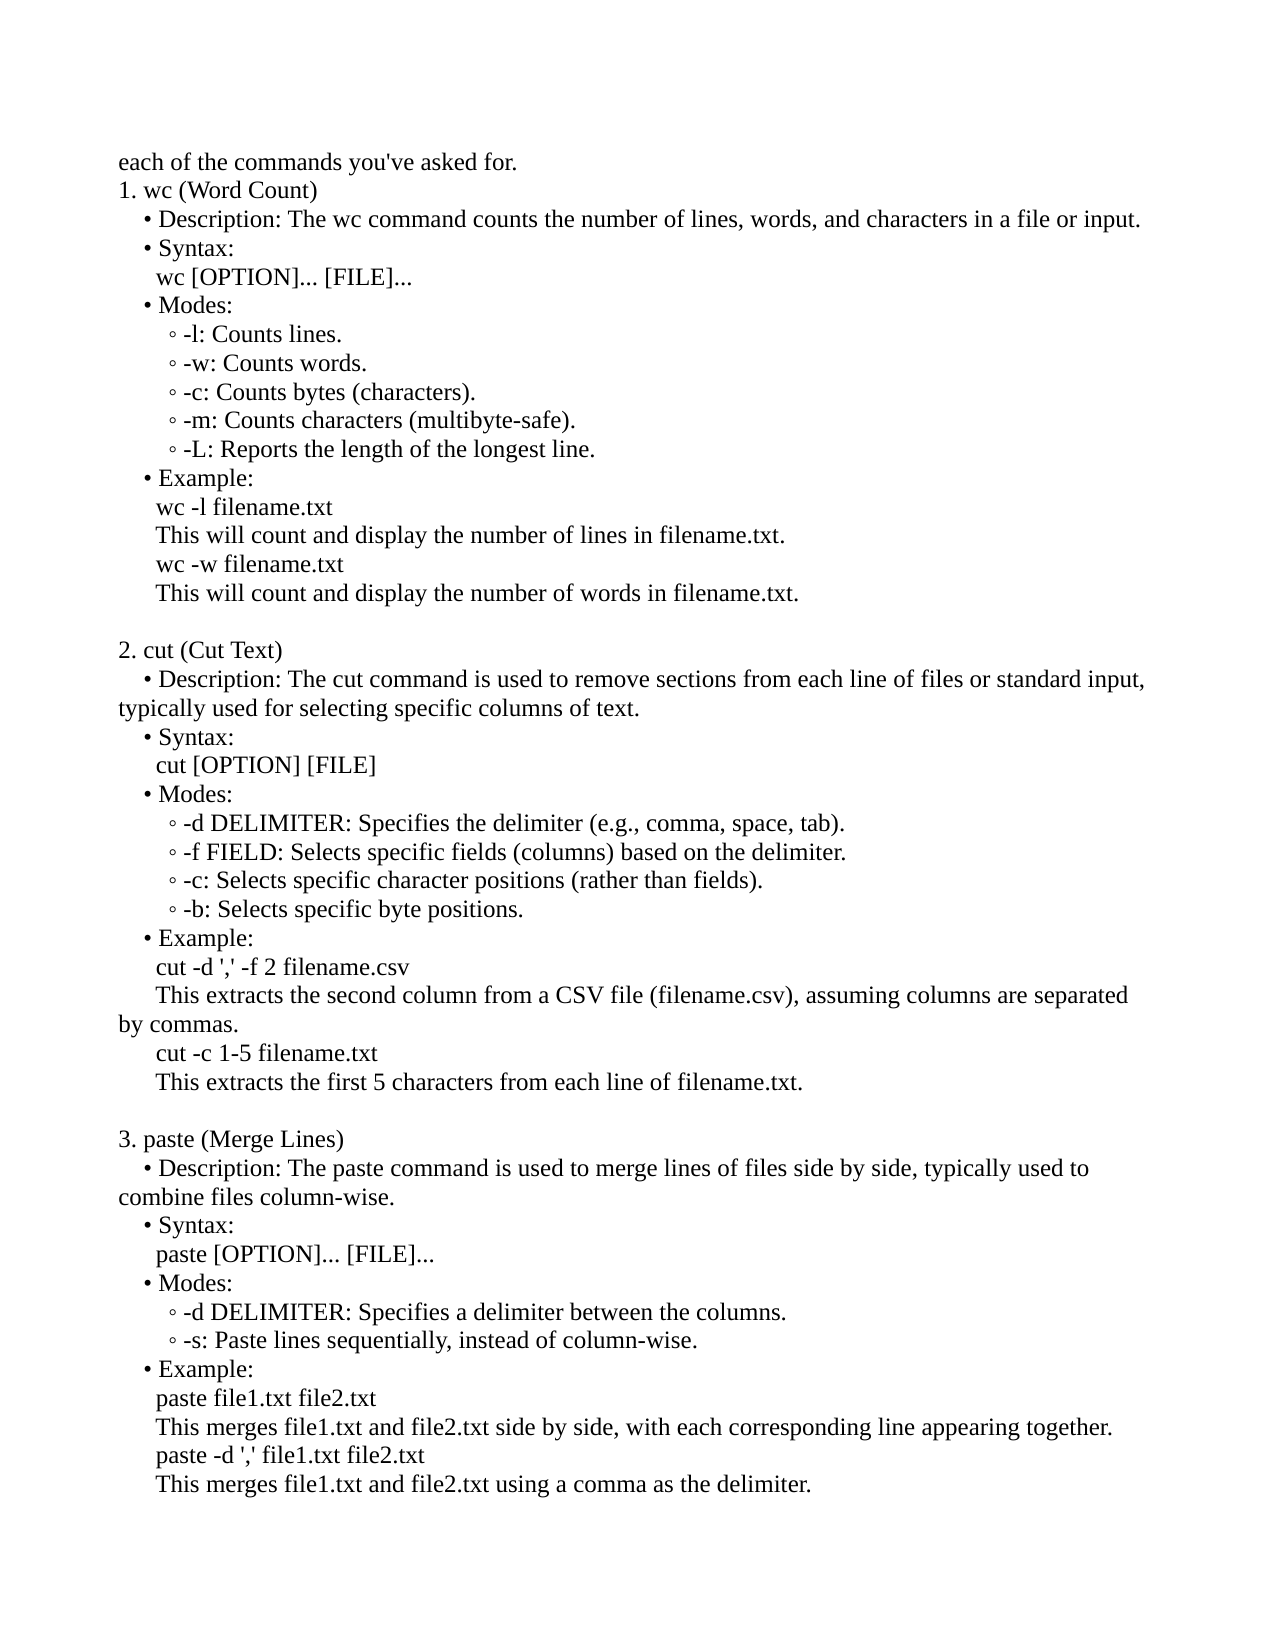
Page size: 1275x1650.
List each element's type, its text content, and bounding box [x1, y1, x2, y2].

text cut -c 1-5 filename.txt [118, 1038, 1157, 1067]
text ◦ -m: Counts characters (multibyte-safe). [118, 406, 1157, 434]
text • Modes: [118, 779, 1157, 808]
text wc [OPTION]... [FILE]... [118, 262, 1157, 291]
text paste -d ',' file1.txt file2.txt [118, 1441, 1157, 1469]
text ◦ -l: Counts lines. [118, 319, 1157, 348]
text ◦ -s: Paste lines sequentially, instead of column-wise. [118, 1326, 1157, 1354]
text • Modes: [118, 291, 1157, 319]
text ◦ -L: Reports the length of the longest line. [118, 434, 1157, 463]
text ◦ -c: Counts bytes (characters). [118, 377, 1157, 406]
text This merges file1.txt and file2.txt using a comma as the delimiter. [118, 1469, 1157, 1498]
text ◦ -c: Selects specific character positions (rather than fields). [118, 866, 1157, 894]
text This will count and display the number of lines in filename.txt. [118, 521, 1157, 549]
text This extracts the second column from a CSV file (filename.csv), assuming columns are separated by commas. [118, 981, 1157, 1038]
text • Example: [118, 463, 1157, 492]
text cut -d ',' -f 2 filename.csv [118, 952, 1157, 981]
text 3. paste (Merge Lines) [118, 1124, 1157, 1153]
text each of the commands you've asked for. [118, 147, 1157, 176]
text ◦ -d DELIMITER: Specifies the delimiter (e.g., comma, space, tab). [118, 808, 1157, 837]
text 1. wc (Word Count) [118, 176, 1157, 204]
text ◦ -d DELIMITER: Specifies a delimiter between the columns. [118, 1297, 1157, 1326]
text • Syntax: [118, 1211, 1157, 1239]
text This extracts the first 5 characters from each line of filename.txt. [118, 1067, 1157, 1096]
text wc -w filename.txt [118, 549, 1157, 578]
text This will count and display the number of words in filename.txt. [118, 578, 1157, 607]
text paste [OPTION]... [FILE]... [118, 1239, 1157, 1268]
text cut [OPTION] [FILE] [118, 751, 1157, 779]
text • Modes: [118, 1268, 1157, 1297]
text wc -l filename.txt [118, 492, 1157, 521]
text • Syntax: [118, 722, 1157, 751]
text • Example: [118, 923, 1157, 952]
text ◦ -b: Selects specific byte positions. [118, 894, 1157, 923]
text • Description: The paste command is used to merge lines of files side by side, typically used to combine files column-wise. [118, 1153, 1157, 1211]
text • Description: The cut command is used to remove sections from each line of files or standard input, typically used for selecting specific columns of text. [118, 664, 1157, 722]
text ◦ -f FIELD: Selects specific fields (columns) based on the delimiter. [118, 837, 1157, 866]
text • Example: [118, 1354, 1157, 1383]
text ◦ -w: Counts words. [118, 348, 1157, 377]
text • Description: The wc command counts the number of lines, words, and characters in a file or input. [118, 204, 1157, 233]
text 2. cut (Cut Text) [118, 636, 1157, 664]
text This merges file1.txt and file2.txt side by side, with each corresponding line appearing together. [118, 1412, 1157, 1441]
text • Syntax: [118, 233, 1157, 262]
text paste file1.txt file2.txt [118, 1383, 1157, 1412]
